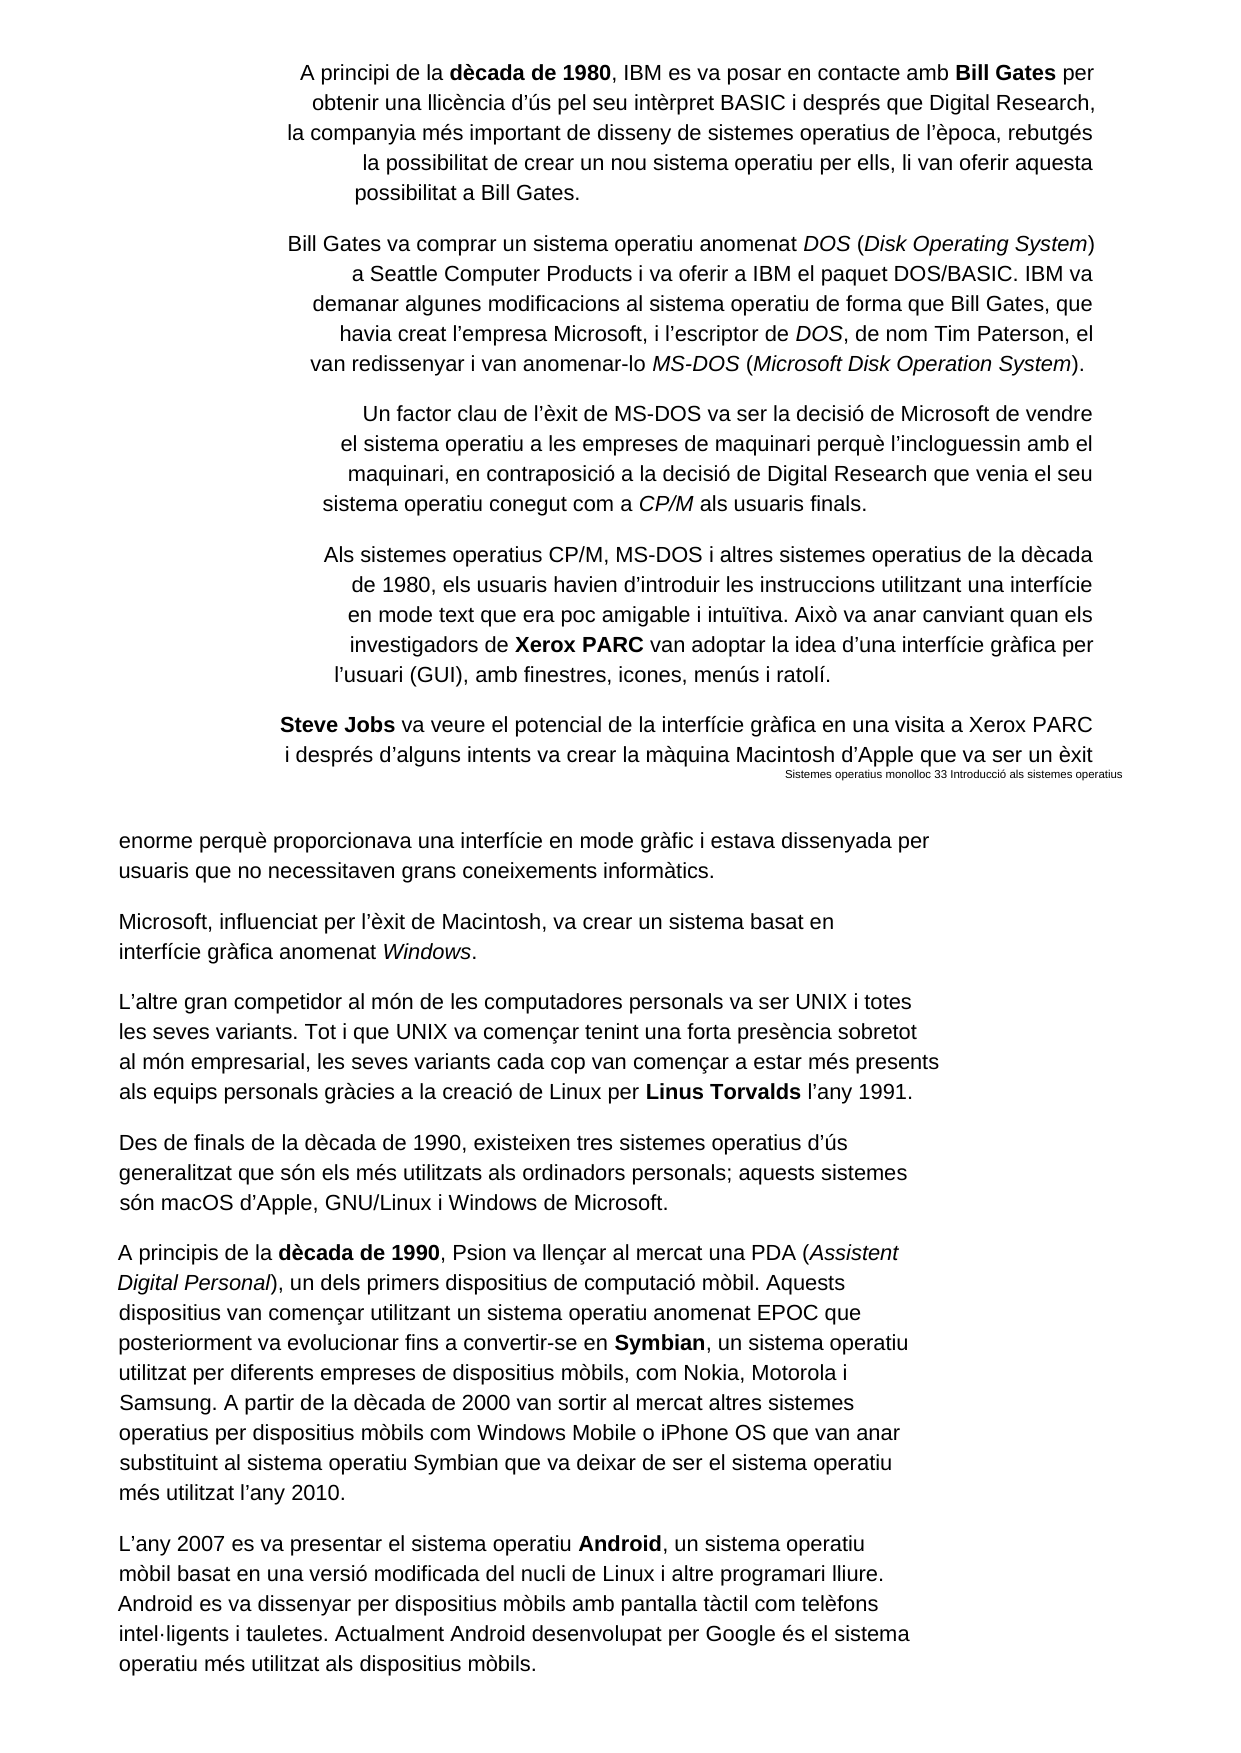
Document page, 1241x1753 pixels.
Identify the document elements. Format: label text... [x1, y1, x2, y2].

text les seves variants. Tot i que UNIX va començar tenint una forta presència sobretot [118, 1019, 1122, 1044]
text la possibilitat de crear un nou sistema operatiu per ells, li van oferir aquesta [0, 150, 1093, 175]
text demanar algunes modificacions al sistema operatiu de forma que Bill Gates, que [0, 290, 1093, 316]
text més utilitzat l’any 2010. [118, 1480, 1122, 1505]
text maquinari, en contraposició a la decisió de Digital Research que venia el seu [0, 461, 1093, 486]
text possibilitat a Bill Gates. [354, 180, 1122, 205]
text l’usuari (GUI), amb finestres, icones, menús i ratolí. [0, 661, 831, 687]
text la companyia més important de disseny de sistemes operatius de l’època, rebutgés [0, 120, 1093, 145]
text A principi de la dècada de 1980, IBM es va posar en contacte amb Bill Gates per [0, 60, 1094, 85]
text obtenir una llicència d’ús pel seu intèrpret BASIC i després que Digital Research, [0, 90, 1096, 115]
text generalitzat que són els més utilitzats als ordinadors personals; aquests sistemes [119, 1159, 1122, 1185]
text de 1980, els usuaris havien d’introduir les instruccions utilitzant una interfície [0, 571, 1093, 597]
text a Seattle Computer Products i va oferir a IBM el paquet DOS/BASIC. IBM va [0, 260, 1093, 286]
text Un factor clau de l’èxit de MS-DOS va ser la decisió de Microsoft de vendre [0, 401, 1093, 426]
text Als sistemes operatius CP/M, MS-DOS i altres sistemes operatius de la dècada [0, 541, 1093, 567]
text enorme perquè proporcionava una interfície en mode gràfic i estava dissenyada per [119, 828, 1122, 853]
text usuaris que no necessitaven grans coneixements informàtics. [118, 858, 1122, 883]
text al món empresarial, les seves variants cada cop van començar a estar més presents [119, 1049, 1122, 1074]
text mòbil basat en una versió modificada del nucli de Linux i altre programari lliure. [118, 1561, 1122, 1586]
text Steve Jobs va veure el potencial de la interfície gràfica en una visita a Xerox PARC [0, 712, 1093, 737]
text van redissenyar i van anomenar-lo MS-DOS (Microsoft Disk Operation System). [0, 350, 1084, 376]
text Bill Gates va comprar un sistema operatiu anomenat DOS (Disk Operating System) [0, 230, 1095, 256]
text interfície gràfica anomenat Windows. [118, 938, 1122, 964]
text investigadors de Xerox PARC van adoptar la idea d’una interfície gràfica per [0, 631, 1094, 657]
text posteriorment va evolucionar fins a convertir-se en Symbian, un sistema operatiu [118, 1330, 1122, 1355]
text operatiu més utilitzat als dispositius mòbils. [119, 1651, 1122, 1676]
text A principis de la dècada de 1990, Psion va llençar al mercat una PDA (Assistent [118, 1240, 1122, 1265]
text utilitzat per diferents empreses de dispositius mòbils, com Nokia, Motorola i [118, 1360, 1122, 1385]
text són macOS d’Apple, GNU/Linux i Windows de Microsoft. [119, 1189, 1122, 1215]
text sistema operatiu conegut com a CP/M als usuaris finals. [0, 491, 867, 516]
text Android es va dissenyar per dispositius mòbils amb pantalla tàctil com telèfons [118, 1591, 1122, 1616]
text L’altre gran competidor al món de les computadores personals va ser UNIX i totes [118, 989, 1122, 1014]
text Sistemes operatius monolloc 33 Introducció als sistemes operatius [0, 767, 1123, 780]
text substituint al sistema operatiu Symbian que va deixar de ser el sistema operatiu [119, 1450, 1122, 1475]
text el sistema operatiu a les empreses de maquinari perquè l’incloguessin amb el [0, 431, 1093, 456]
text dispositius van començar utilitzant un sistema operatiu anomenat EPOC que [119, 1300, 1122, 1325]
text Digital Personal), un dels primers dispositius de computació mòbil. Aquests [117, 1270, 1122, 1295]
text Samsung. A partir de la dècada de 2000 van sortir al mercat altres sistemes [119, 1390, 1122, 1415]
text en mode text que era poc amigable i intuïtiva. Això va anar canviant quan els [0, 601, 1093, 627]
text Microsoft, influenciat per l’èxit de Macintosh, va crear un sistema basat en [118, 908, 1122, 934]
text havia creat l’empresa Microsoft, i l’escriptor de DOS, de nom Tim Paterson, el [0, 320, 1093, 346]
text Des de finals de la dècada de 1990, existeixen tres sistemes operatius d’ús [118, 1129, 1122, 1155]
text i després d’alguns intents va crear la màquina Macintosh d’Apple que va ser un èxit [0, 742, 1093, 767]
text operatius per dispositius mòbils com Windows Mobile o iPhone OS que van anar [119, 1420, 1122, 1445]
text L’any 2007 es va presentar el sistema operatiu Android, un sistema operatiu [118, 1531, 1122, 1556]
text als equips personals gràcies a la creació de Linux per Linus Torvalds l’any 1991. [119, 1079, 1122, 1104]
text intel·ligents i tauletes. Actualment Android desenvolupat per Google és el sistema [118, 1621, 1122, 1646]
